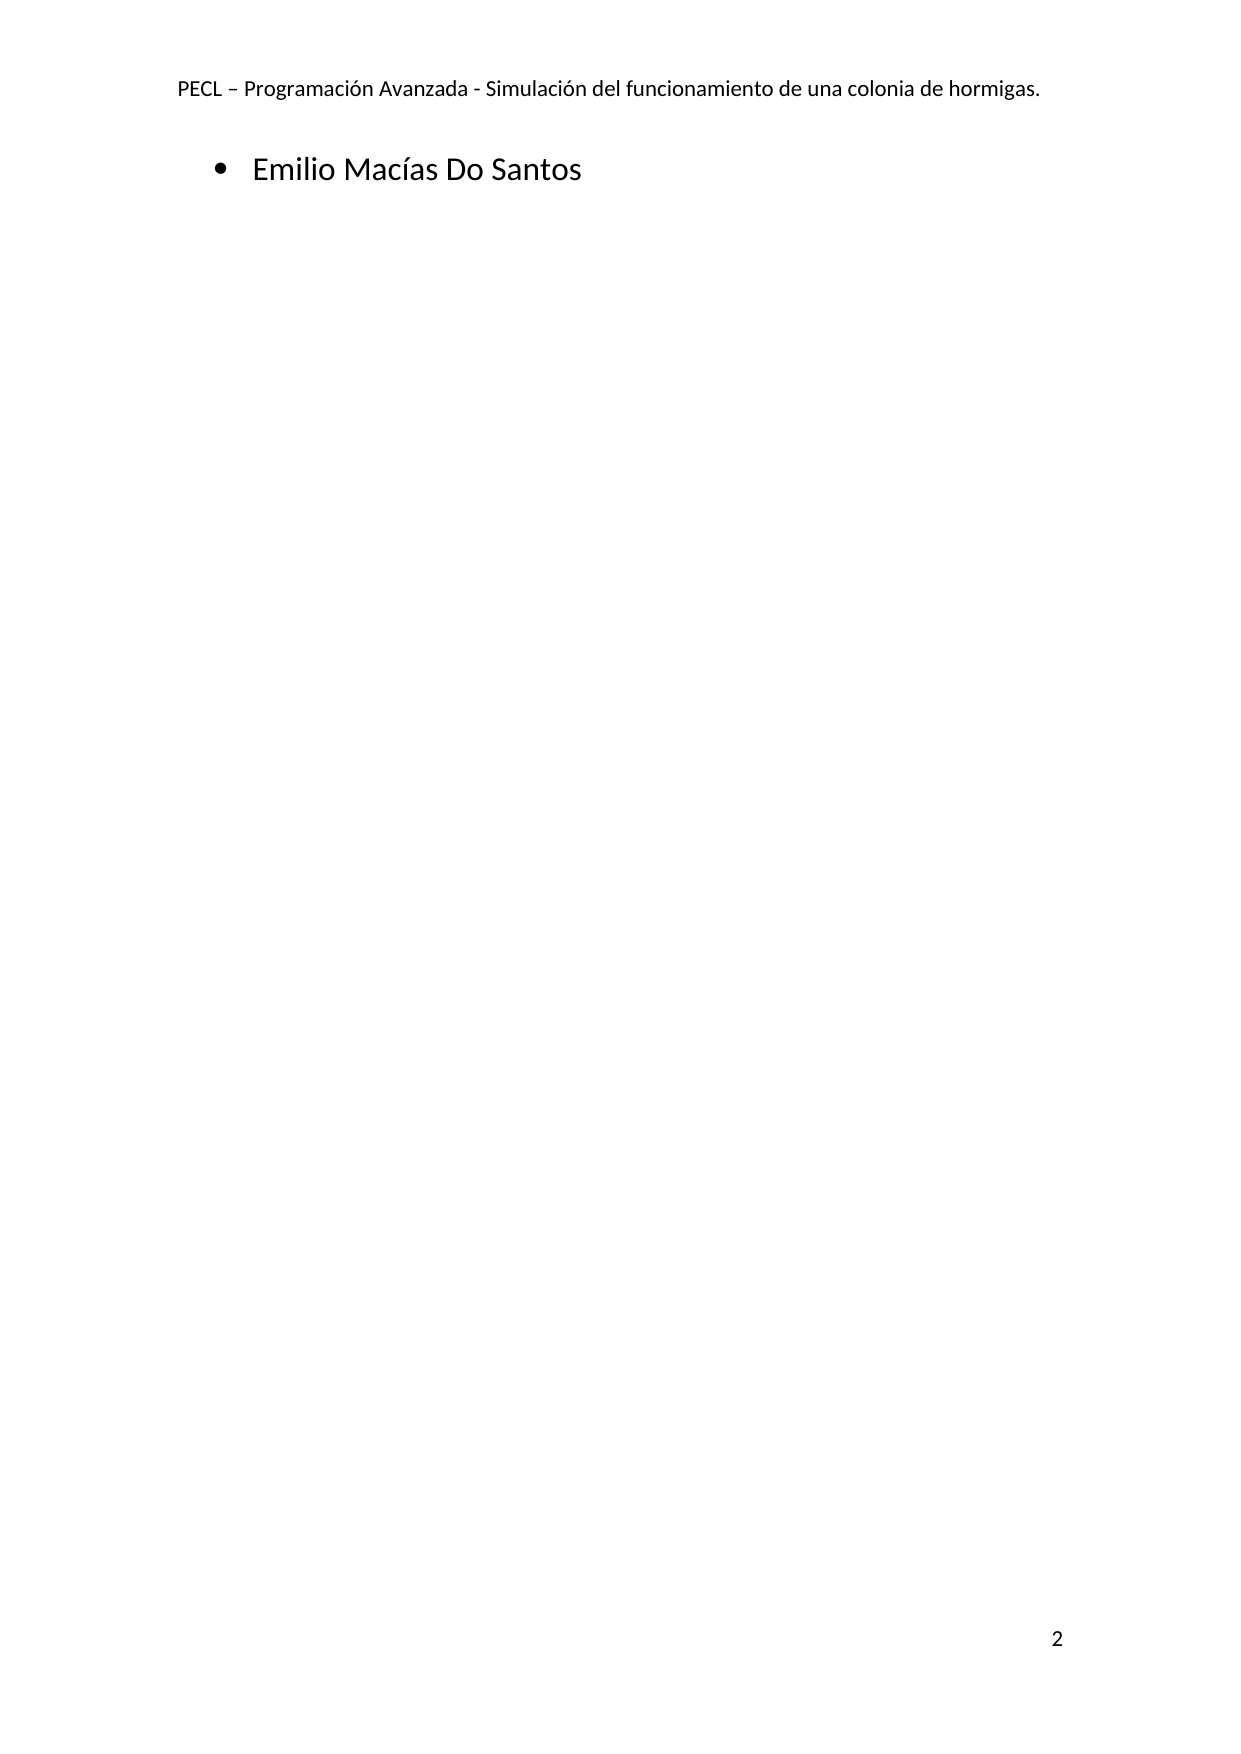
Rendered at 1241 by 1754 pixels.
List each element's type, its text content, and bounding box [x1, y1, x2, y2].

list Emilio Macías Do Santos [215, 148, 1063, 188]
